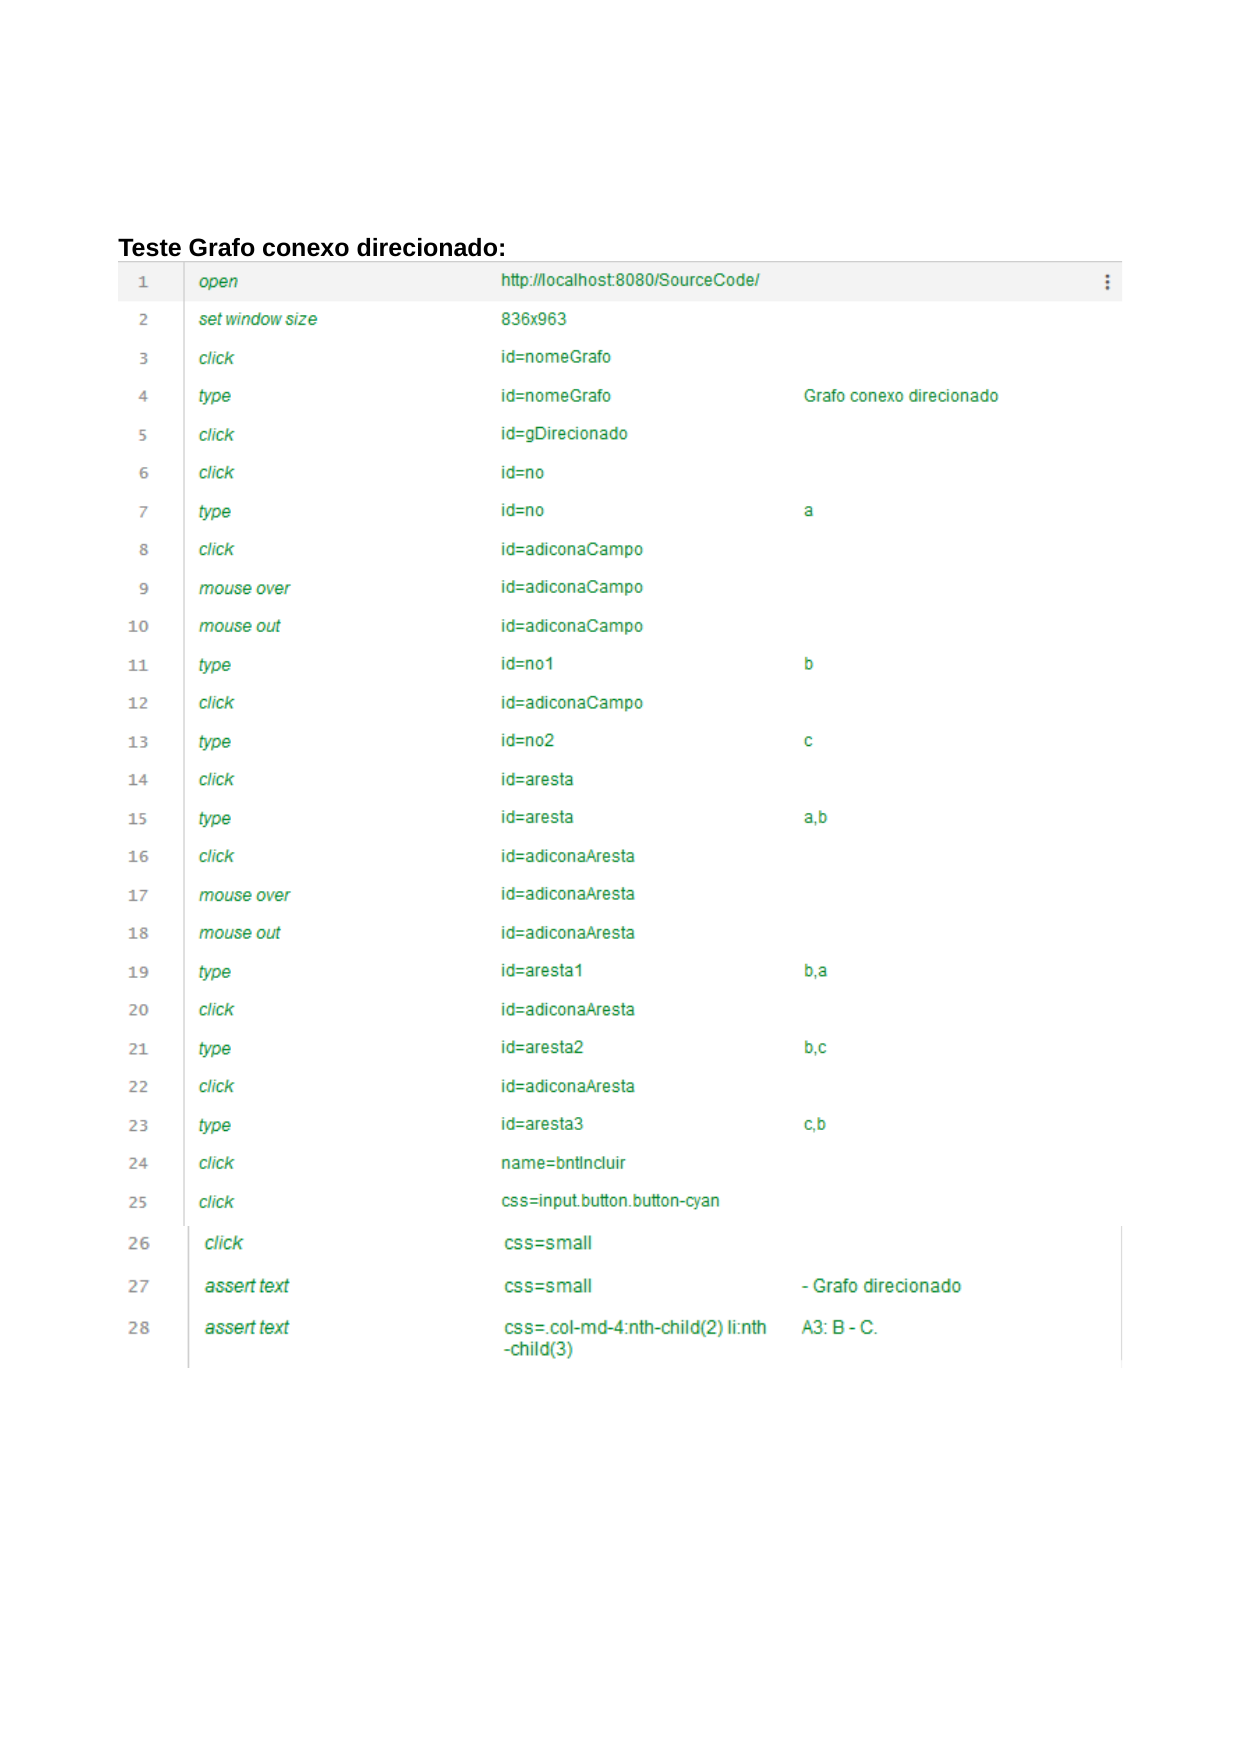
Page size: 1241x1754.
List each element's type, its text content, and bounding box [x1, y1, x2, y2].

text Teste Grafo conexo direcionado: [118, 233, 1122, 261]
picture [118, 261, 1123, 1368]
